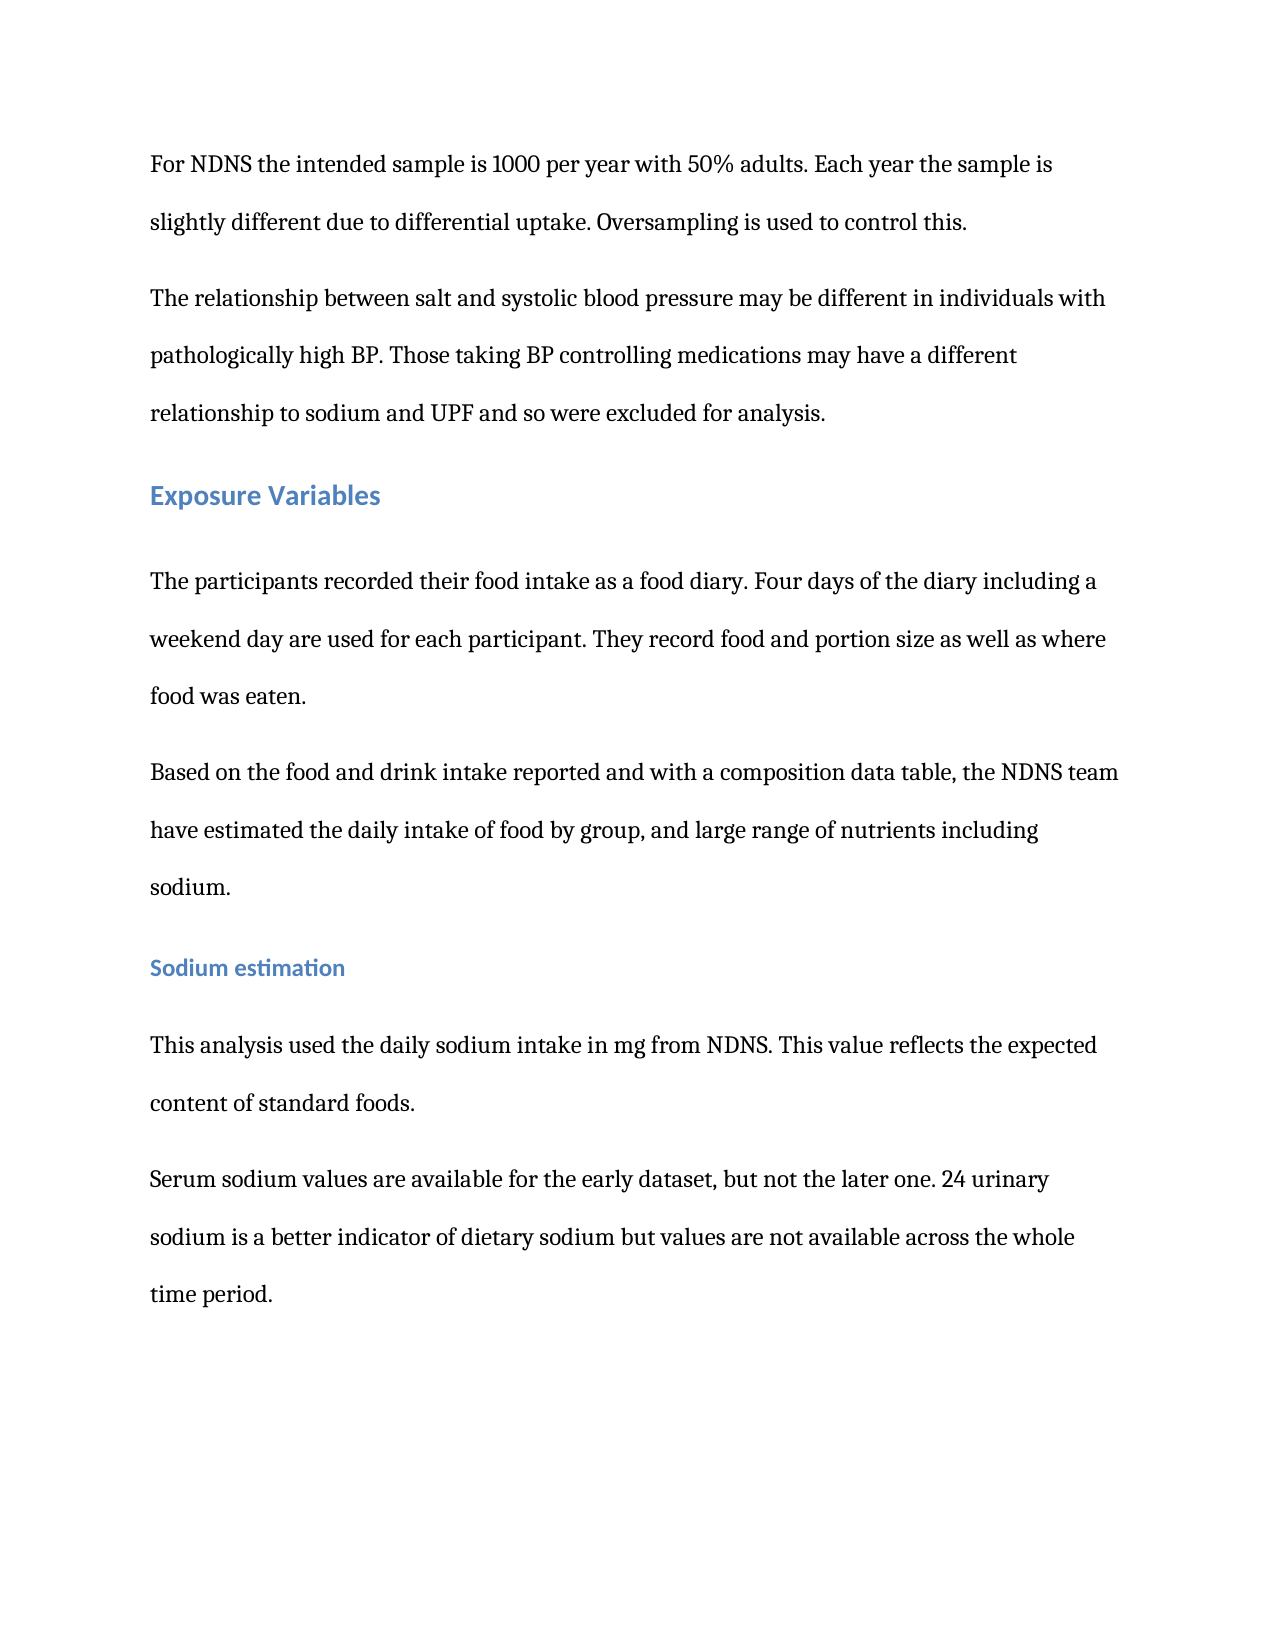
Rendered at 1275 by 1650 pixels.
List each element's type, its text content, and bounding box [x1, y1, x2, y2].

subtitle Sodium estimation [150, 952, 1125, 982]
text The participants recorded their food intake as a food diary. Four days of the diary including a weekend day are used for each participant. They record food and portion size as well as where food was eaten. [150, 567, 1125, 711]
text Based on the food and drink intake reported and with a composition data table, the NDNS team have estimated the daily intake of food by group, and large range of nutrients including sodium. [150, 758, 1125, 902]
text This analysis used the daily sodium intake in mg from NDNS. This value reflects the expected content of standard foods. [150, 1031, 1125, 1118]
text For NDNS the intended sample is 1000 per year with 50% adults. Each year the sample is slightly different due to differential uptake. Oversampling is used to control this. [150, 150, 1125, 236]
text Serum sodium values are available for the early dataset, but not the later one. 24 urinary sodium is a better indicator of dietary sodium but values are not available across the whole time period. [150, 1165, 1125, 1309]
text The relationship between salt and systolic blood pressure may be different in individuals with pathologically high BP. Those taking BP controlling medications may have a different relationship to sodium and UPF and so were excluded for analysis. [150, 284, 1125, 427]
subtitle Exposure Variables [150, 477, 1125, 513]
